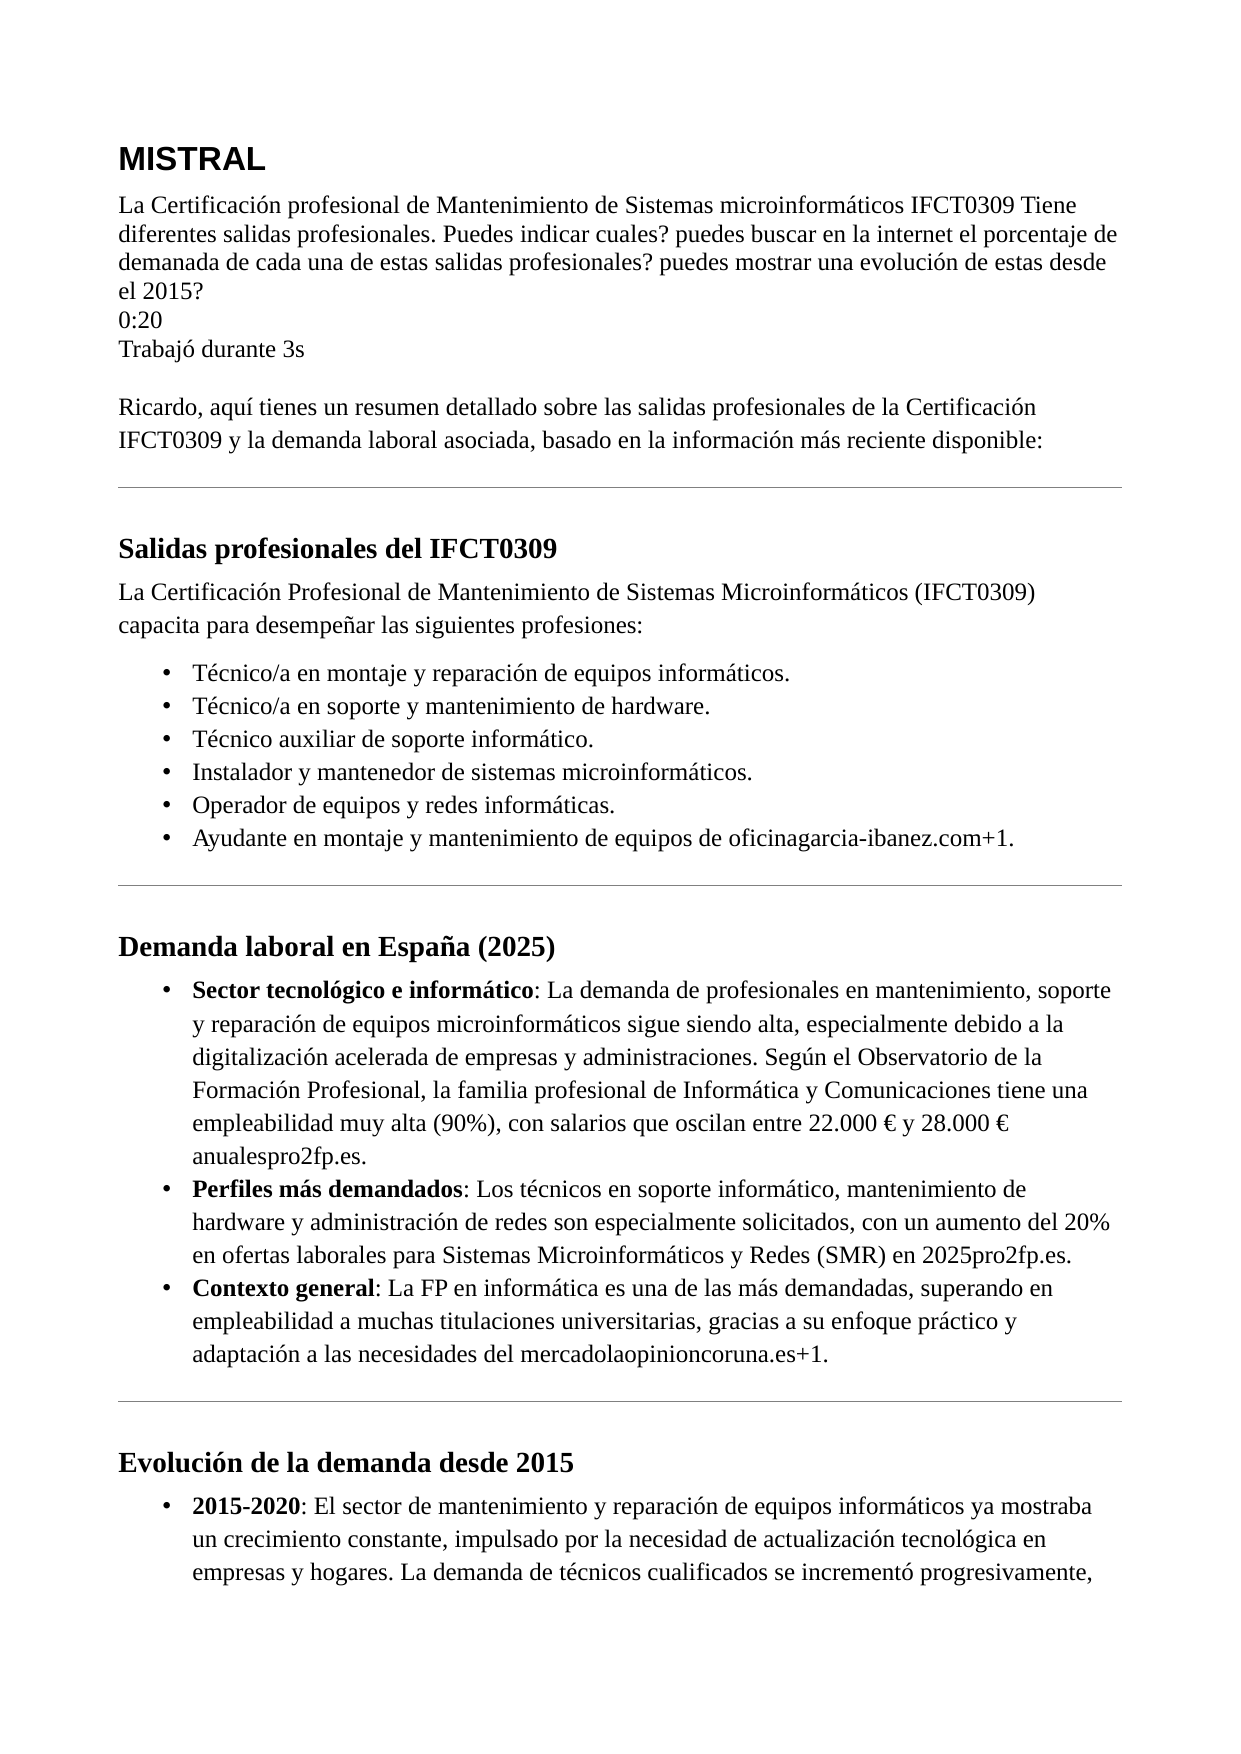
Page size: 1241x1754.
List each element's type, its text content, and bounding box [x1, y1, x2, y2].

subtitle Evolución de la demanda desde 2015 [118, 1445, 1122, 1479]
list Perfiles más demandados: Los técnicos en soporte informático, mantenimiento de hardware y administración de redes son especialmente solicitados, con un aumento del 20% en ofertas laborales para Sistemas Microinformáticos y Redes (SMR) en 2025pro2fp.es. [162, 1174, 1122, 1268]
list Técnico auxiliar de soporte informático. [162, 724, 1122, 753]
list Contexto general: La FP en informática es una de las más demandadas, superando en empleabilidad a muchas titulaciones universitarias, gracias a su enfoque práctico y adaptación a las necesidades del mercadolaopinioncoruna.es+1. [162, 1273, 1122, 1368]
subtitle MISTRAL [118, 139, 1122, 177]
list Ayudante en montaje y mantenimiento de equipos de oficinagarcia-ibanez.com+1. [162, 823, 1122, 852]
text La Certificación Profesional de Mantenimiento de Sistemas Microinformáticos (IFCT0309) capacita para desempeñar las siguientes profesiones: [118, 577, 1122, 639]
list Instalador y mantenedor de sistemas microinformáticos. [162, 757, 1122, 786]
list Técnico/a en soporte y mantenimiento de hardware. [162, 691, 1122, 720]
text Trabajó durante 3s [118, 334, 1122, 362]
subtitle Demanda laboral en España (2025) [118, 929, 1122, 963]
list Técnico/a en montaje y reparación de equipos informáticos. [162, 658, 1122, 687]
list Sector tecnológico e informático: La demanda de profesionales en mantenimiento, soporte y reparación de equipos microinformáticos sigue siendo alta, especialmente debido a la digitalización acelerada de empresas y administraciones. Según el Observatorio de la Formación Profesional, la familia profesional de Informática y Comunicaciones tiene una empleabilidad muy alta (90%), con salarios que oscilan entre 22.000 € y 28.000 € anualespro2fp.es. [162, 976, 1122, 1169]
text Ricardo, aquí tienes un resumen detallado sobre las salidas profesionales de la Certificación IFCT0309 y la demanda laboral asociada, basado en la información más reciente disponible: [118, 392, 1122, 454]
subtitle La Certificación profesional de Mantenimiento de Sistemas microinformáticos IFCT0309 Tiene diferentes salidas profesionales. Puedes indicar cuales? puedes buscar en la internet el porcentaje de demanada de cada una de estas salidas profesionales? puedes mostrar una evolución de estas desde el 2015? [118, 190, 1122, 305]
subtitle Salidas profesionales del IFCT0309 [118, 531, 1122, 565]
list Operador de equipos y redes informáticas. [162, 790, 1122, 819]
list 2015-2020: El sector de mantenimiento y reparación de equipos informáticos ya mostraba un crecimiento constante, impulsado por la necesidad de actualización tecnológica en empresas y hogares. La demanda de técnicos cualificados se incrementó progresivamente, [162, 1491, 1122, 1586]
text 0:20 [118, 305, 1122, 334]
